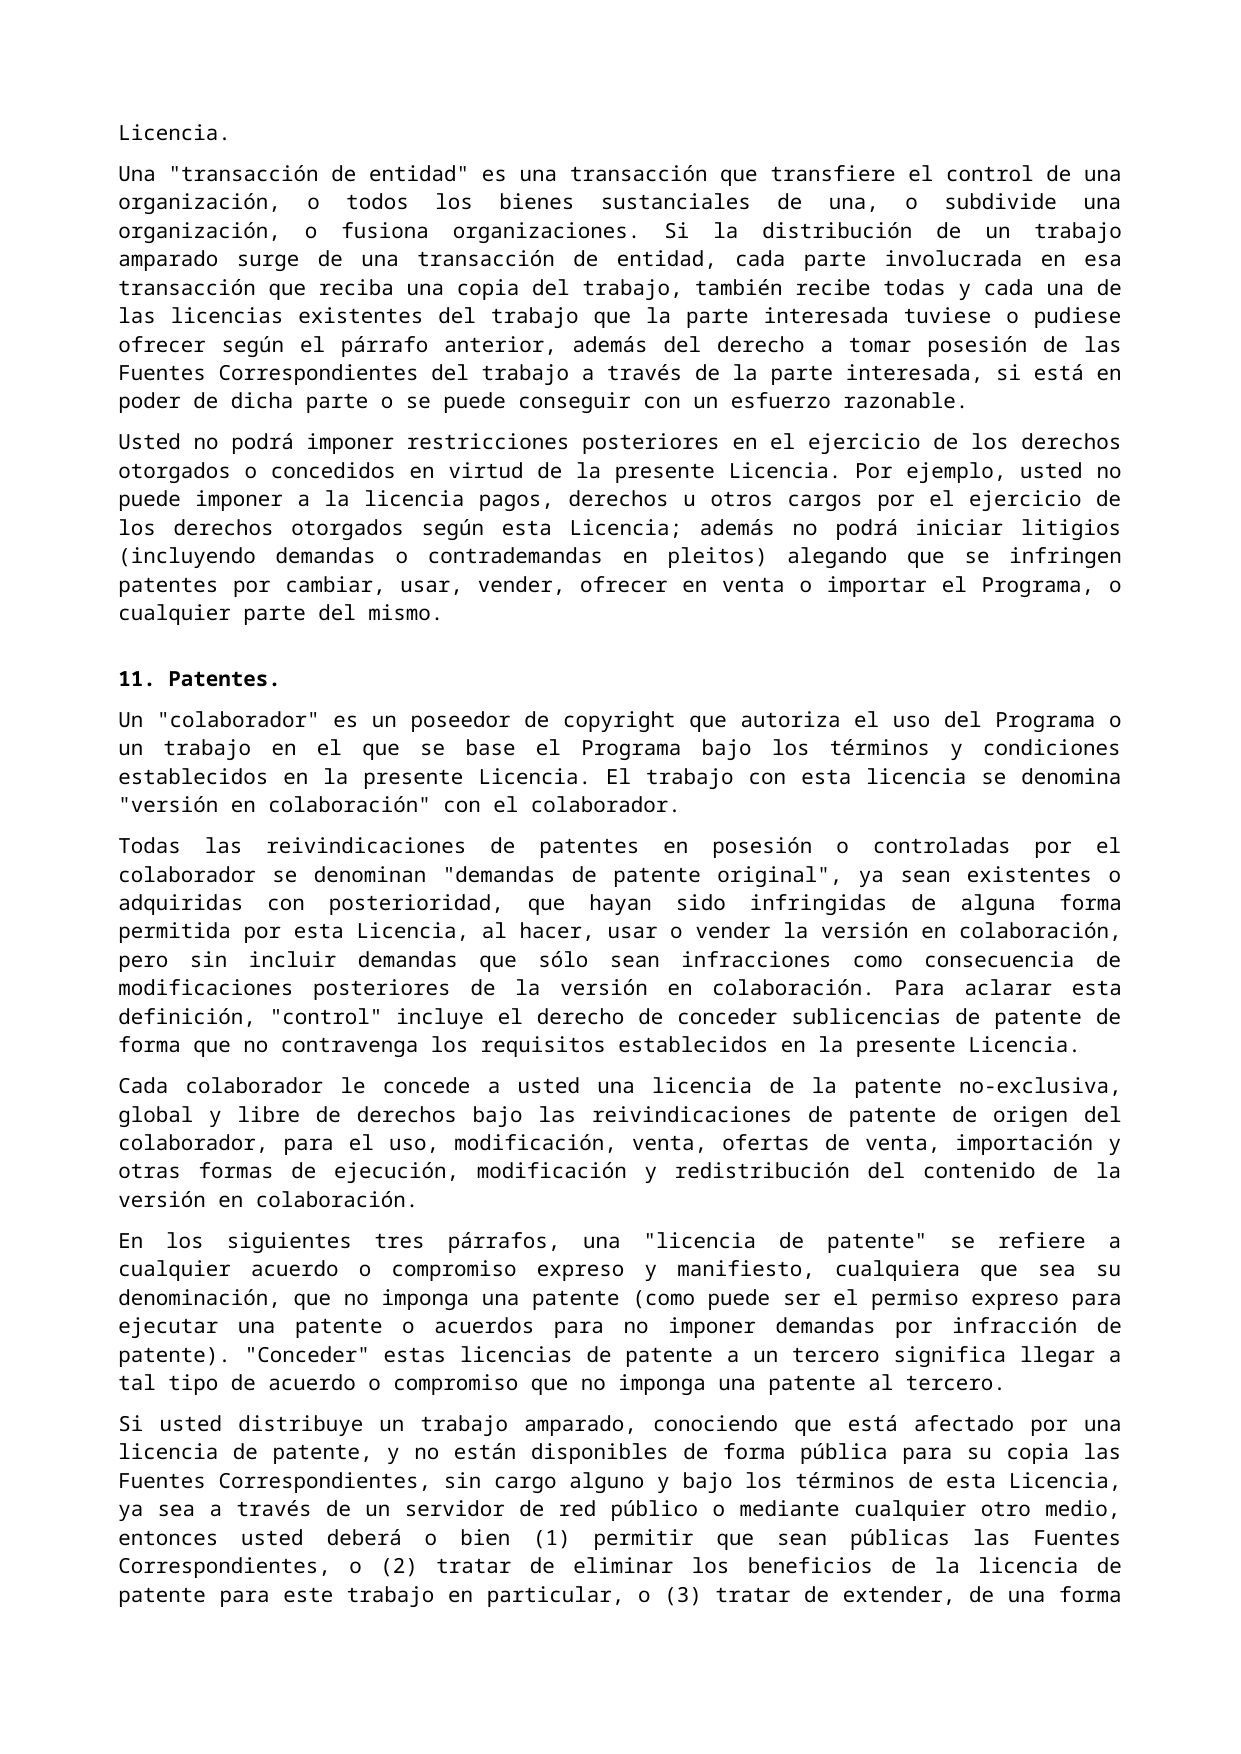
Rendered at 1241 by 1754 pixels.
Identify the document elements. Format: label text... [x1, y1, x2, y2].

text Cada colaborador le concede a usted una licencia de la patente no-exclusiva, global y libre de derechos bajo las reivindicaciones de patente de origen del colaborador, para el uso, modificación, venta, ofertas de venta, importación y otras formas de ejecución, modificación y redistribución del contenido de la versión en colaboración. [118, 1071, 1122, 1213]
text Usted no podrá imponer restricciones posteriores en el ejercicio de los derechos otorgados o concedidos en virtud de la presente Licencia. Por ejemplo, usted no puede imponer a la licencia pagos, derechos u otros cargos por el ejercicio de los derechos otorgados según esta Licencia; además no podrá iniciar litigios (incluyendo demandas o contrademandas en pleitos) alegando que se infringen patentes por cambiar, usar, vender, ofrecer en venta o importar el Programa, o cualquier parte del mismo. [118, 427, 1122, 627]
text En los siguientes tres párrafos, una "licencia de patente" se refiere a cualquier acuerdo o compromiso expreso y manifiesto, cualquiera que sea su denominación, que no imponga una patente (como puede ser el permiso expreso para ejecutar una patente o acuerdos para no imponer demandas por infracción de patente). "Conceder" estas licencias de patente a un tercero significa llegar a tal tipo de acuerdo o compromiso que no imponga una patente al tercero. [118, 1226, 1122, 1397]
text Un "colaborador" es un poseedor de copyright que autoriza el uso del Programa o un trabajo en el que se base el Programa bajo los términos y condiciones establecidos en la presente Licencia. El trabajo con esta licencia se denomina "versión en colaboración" con el colaborador. [118, 705, 1122, 819]
text Todas las reivindicaciones de patentes en posesión o controladas por el colaborador se denominan "demandas de patente original", ya sean existentes o adquiridas con posterioridad, que hayan sido infringidas de alguna forma permitida por esta Licencia, al hacer, usar o vender la versión en colaboración, pero sin incluir demandas que sólo sean infracciones como consecuencia de modificaciones posteriores de la versión en colaboración. Para aclarar esta definición, "control" incluye el derecho de conceder sublicencias de patente de forma que no contravenga los requisitos establecidos en la presente Licencia. [118, 831, 1122, 1059]
text Una "transacción de entidad" es una transacción que transfiere el control de una organización, o todos los bienes sustanciales de una, o subdivide una organización, o fusiona organizaciones. Si la distribución de un trabajo amparado surge de una transacción de entidad, cada parte involucrada en esa transacción que reciba una copia del trabajo, también recibe todas y cada una de las licencias existentes del trabajo que la parte interesada tuviese o pudiese ofrecer según el párrafo anterior, además del derecho a tomar posesión de las Fuentes Correspondientes del trabajo a través de la parte interesada, si está en poder de dicha parte o se puede conseguir con un esfuerzo razonable. [118, 159, 1122, 415]
text Licencia. [118, 118, 1122, 147]
text Si usted distribuye un trabajo amparado, conociendo que está afectado por una licencia de patente, y no están disponibles de forma pública para su copia las Fuentes Correspondientes, sin cargo alguno y bajo los términos de esta Licencia, ya sea a través de un servidor de red público o mediante cualquier otro medio, entonces usted deberá o bien (1) permitir que sean públicas las Fuentes Correspondientes, o (2) tratar de eliminar los beneficios de la licencia de patente para este trabajo en particular, o (3) tratar de extender, de una forma [118, 1409, 1122, 1608]
subtitle 11. Patentes. [118, 664, 1122, 692]
